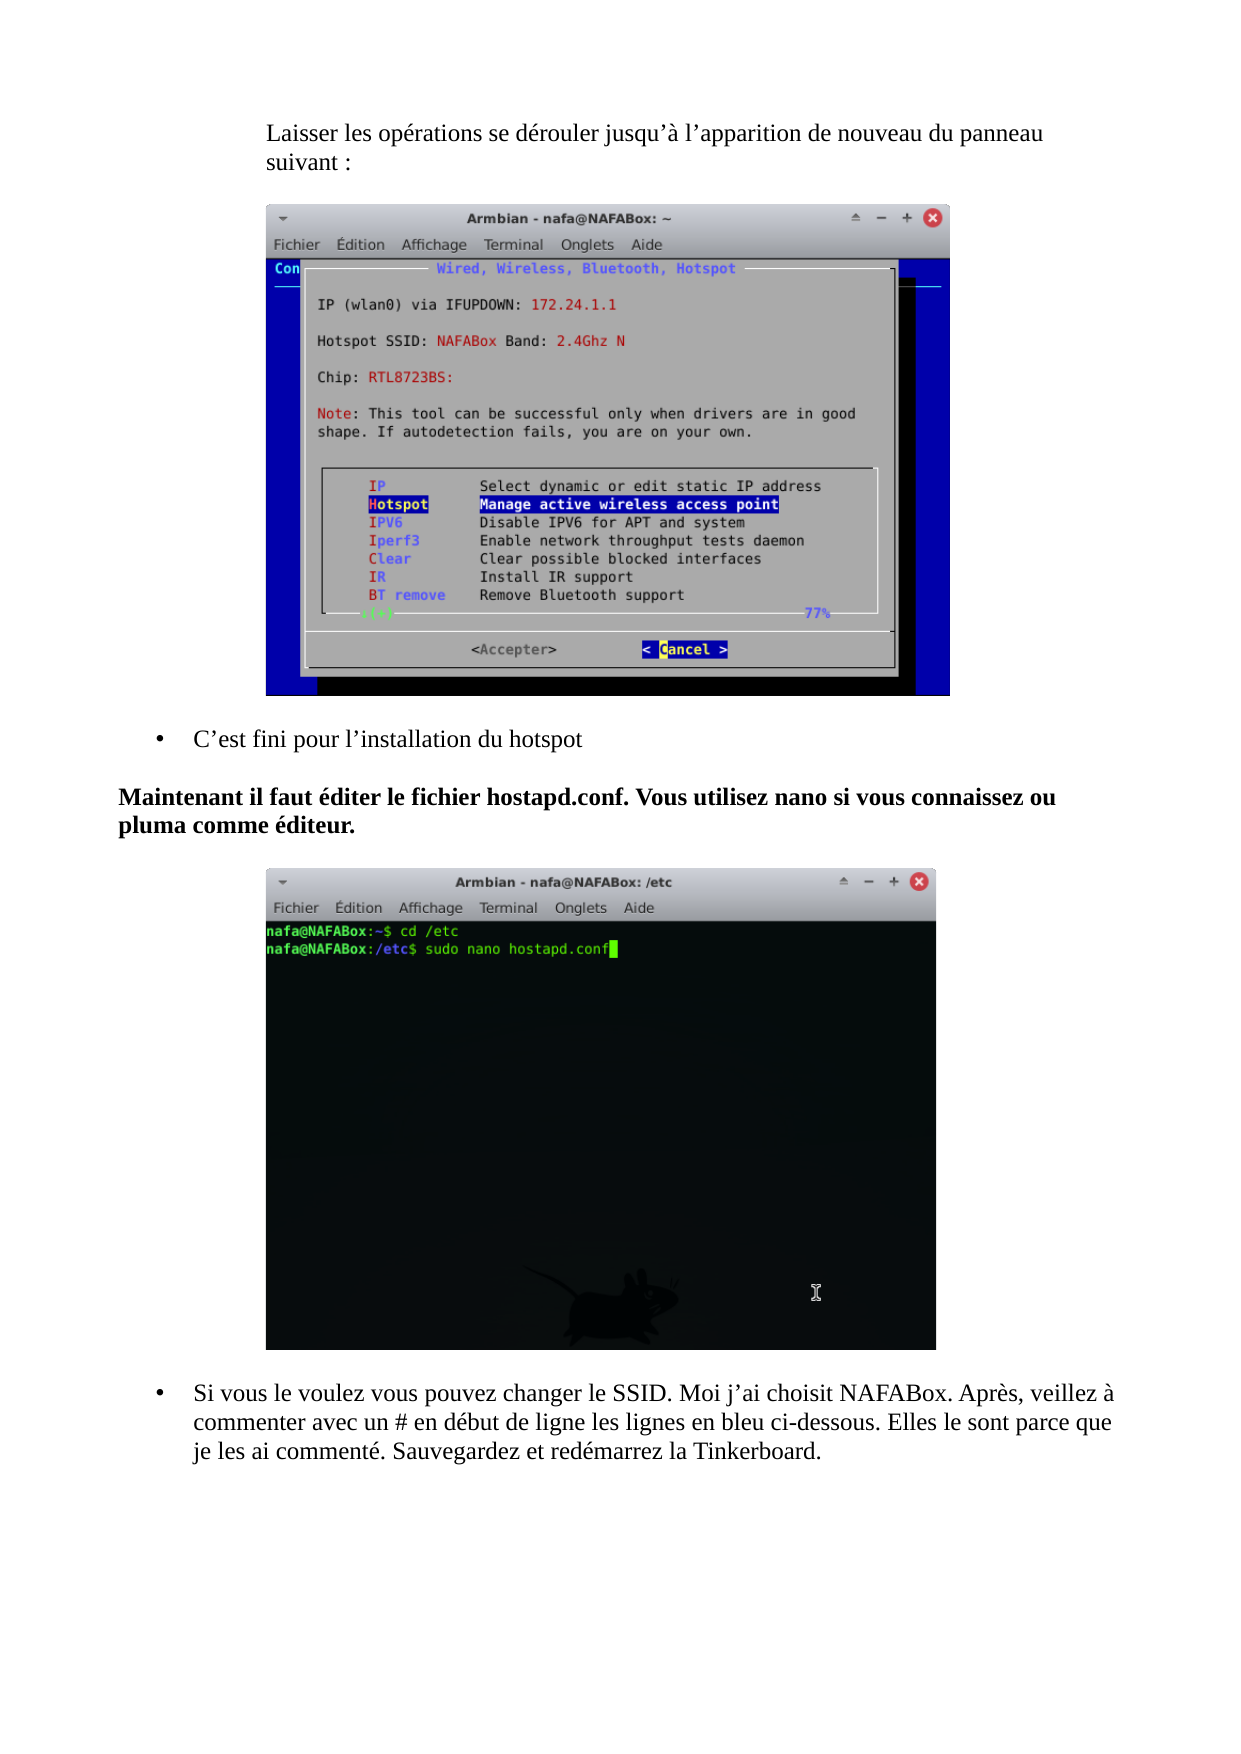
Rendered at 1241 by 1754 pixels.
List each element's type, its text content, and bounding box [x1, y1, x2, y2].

list Si vous le voulez vous pouvez changer le SSID. Moi j’ai choisit NAFABox. Après, veillez à commenter avec un # en début de ligne les lignes en bleu ci-dessous. Elles le sont parce que je les ai commenté. Sauvegardez et redémarrez la Tinkerboard. [156, 1378, 1122, 1464]
text Laisser les opérations se dérouler jusqu’à l’apparition de nouveau du panneau suivant : [266, 118, 1122, 176]
list C’est fini pour l’installation du hotspot [156, 724, 1122, 753]
picture [265, 204, 950, 696]
text Maintenant il faut éditer le fichier hostapd.conf. Vous utilisez nano si vous connaissez ou pluma comme éditeur. [118, 782, 1122, 839]
picture [265, 868, 937, 1350]
